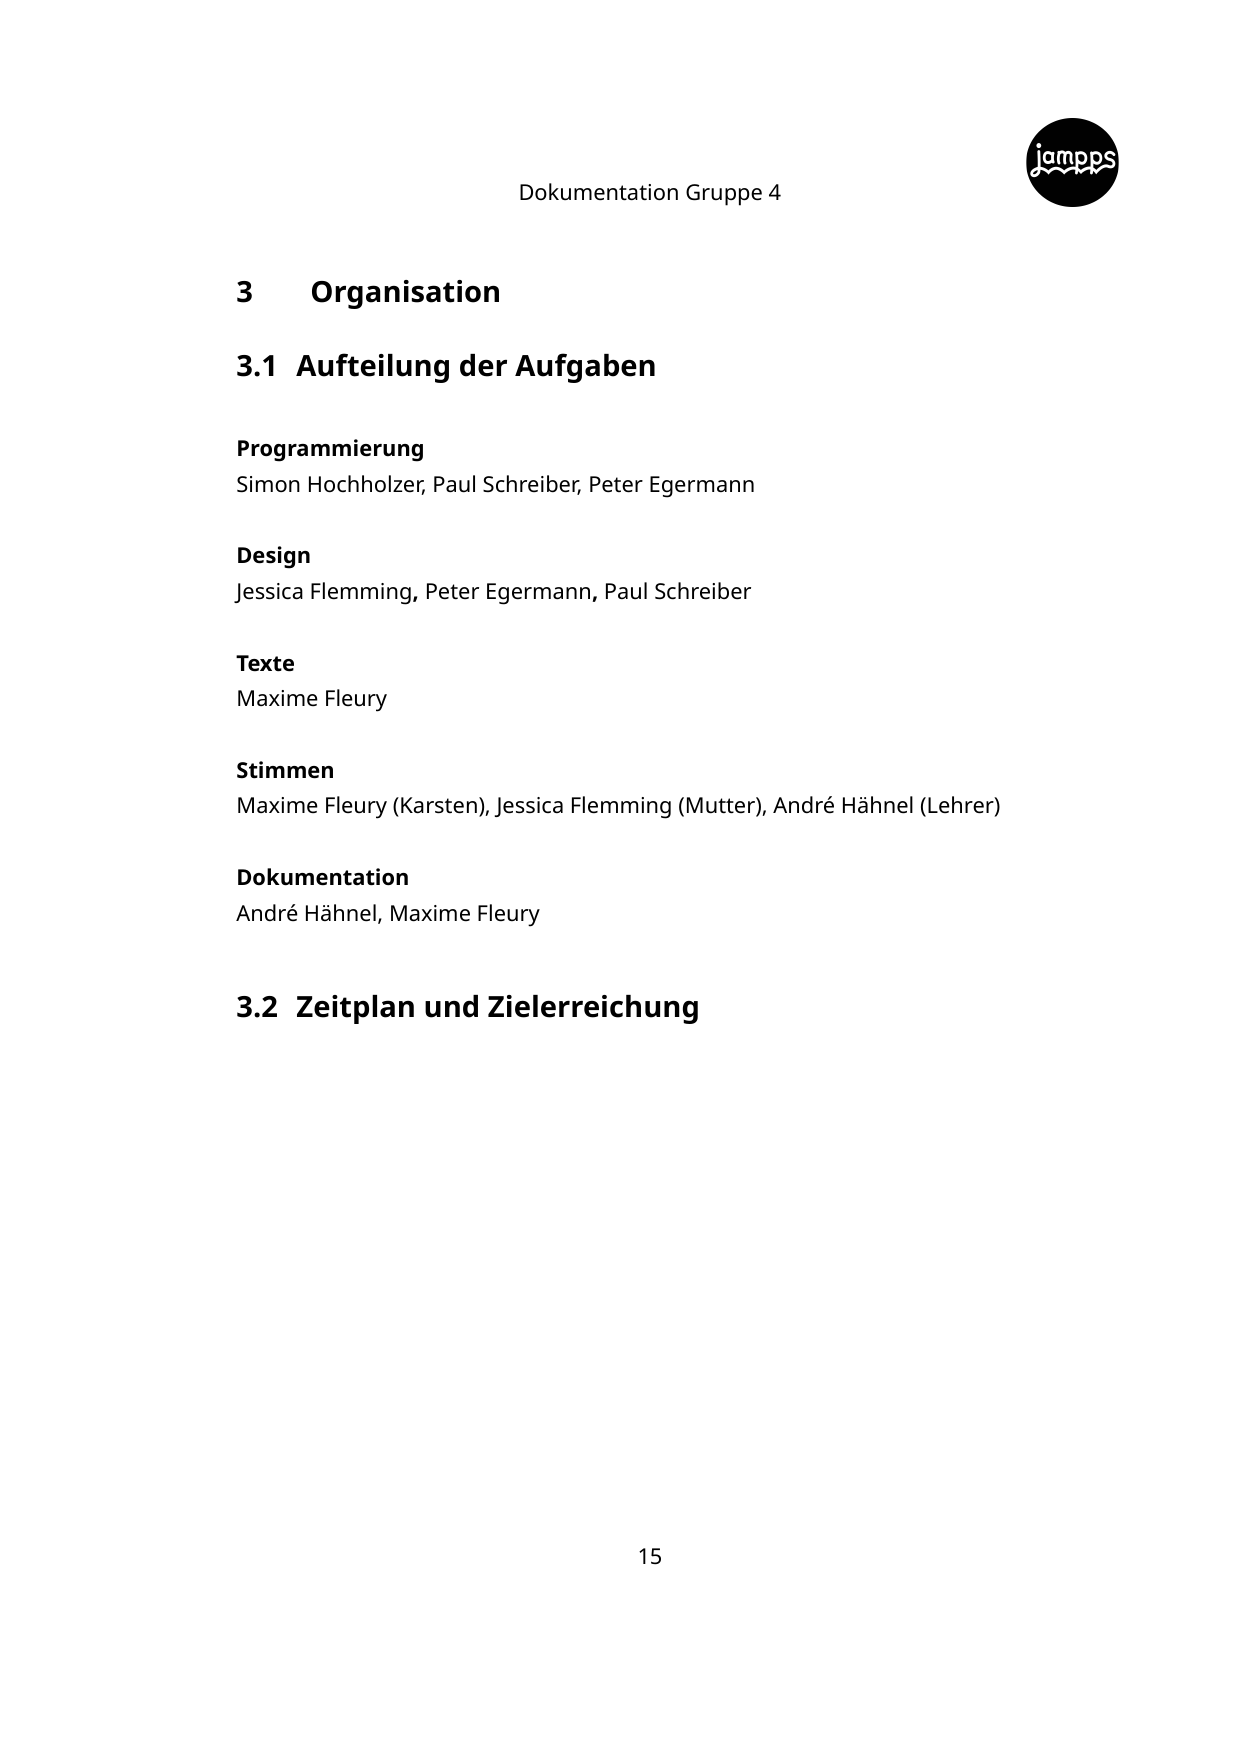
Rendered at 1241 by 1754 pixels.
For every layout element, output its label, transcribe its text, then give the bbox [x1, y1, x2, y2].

text Texte [236, 647, 1004, 677]
text Stimmen [236, 755, 1004, 784]
subtitle Organisation [236, 272, 1004, 311]
text André Hähnel, Maxime Fleury [236, 898, 1004, 927]
subtitle Aufteilung der Aufgaben [236, 345, 1004, 384]
text Jessica Flemming, Peter Egermann, Paul Schreiber [236, 576, 1004, 606]
text Simon Hochholzer, Paul Schreiber, Peter Egermann [236, 469, 1004, 499]
text Programmierung [236, 433, 1004, 463]
text Maxime Fleury (Karsten), Jessica Flemming (Mutter), André Hähnel (Lehrer) [236, 790, 1004, 820]
text Dokumentation [236, 862, 1004, 892]
subtitle Zeitplan und Zielerreichung [236, 987, 1004, 1026]
text Design [236, 540, 1004, 570]
text Maxime Fleury [236, 683, 1004, 713]
